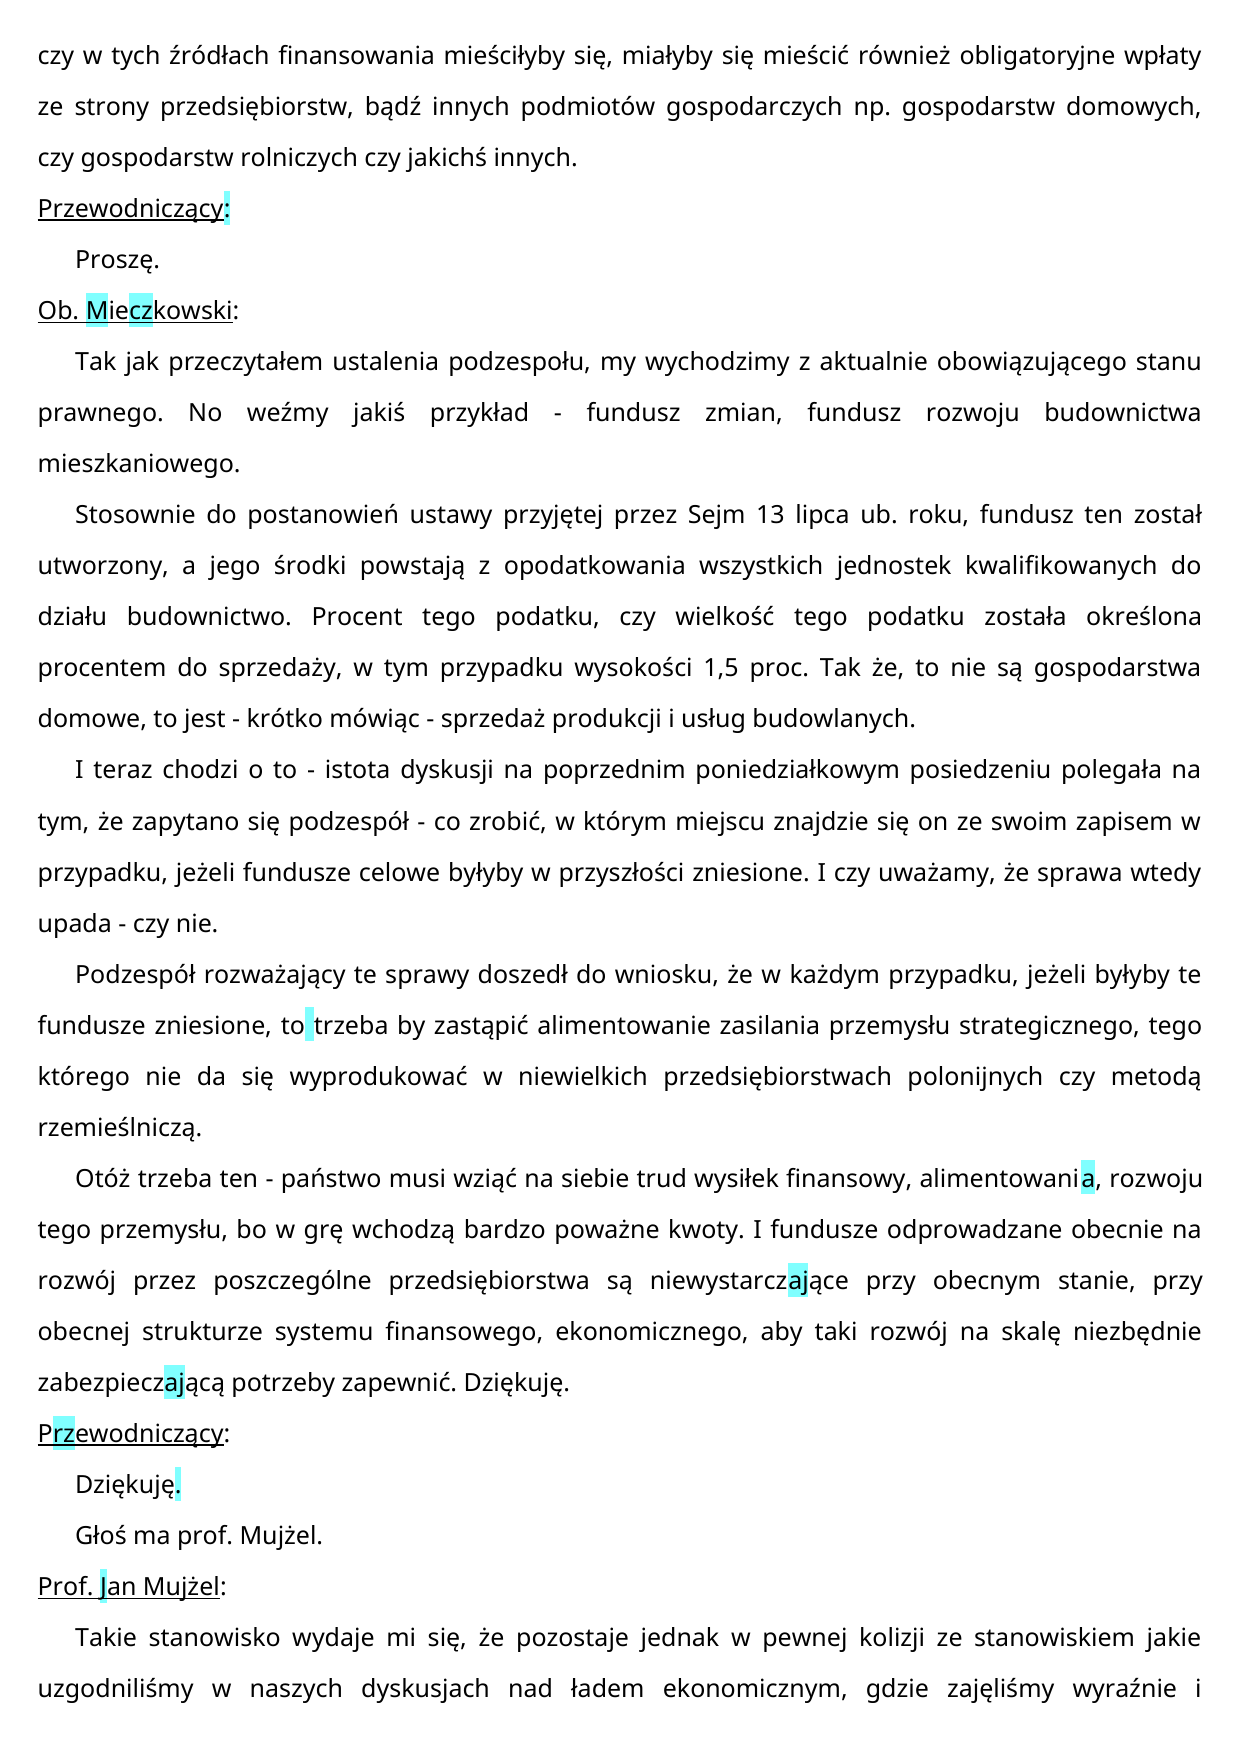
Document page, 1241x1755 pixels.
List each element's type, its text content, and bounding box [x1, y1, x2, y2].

text Podzespół rozważający te sprawy doszedł do wniosku, że w każdym przypadku, jeżeli byłyby te fundusze zniesione, to trzeba by zastąpić alimentowanie zasilania przemysłu strategicznego, tego którego nie da się wyprodukować w niewielkich przedsiębiorstwach polonijnych czy metodą rzemieślniczą. [37, 956, 1203, 1143]
text I teraz chodzi o to - istota dyskusji na poprzednim poniedziałkowym posiedzeniu polegała na tym, że zapytano się podzespół - co zrobić, w którym miejscu znajdzie się on ze swoim zapisem w przypadku, jeżeli fundusze celowe byłyby w przyszłości zniesione. I czy uważamy, że sprawa wtedy upada - czy nie. [37, 752, 1203, 939]
text Takie stanowisko wydaje mi się, że pozostaje jednak w pewnej kolizji ze stanowiskiem jakie uzgodniliśmy w naszych dyskusjach nad ładem ekonomicznym, gdzie zajęliśmy wyraźnie i [37, 1620, 1203, 1705]
text Ob. Mieczkowski: [37, 293, 1203, 327]
text Tak jak przeczytałem ustalenia podzespołu, my wychodzimy z aktualnie obowiązującego stanu prawnego. No weźmy jakiś przykład - fundusz zmian, fundusz rozwoju budownictwa mieszkaniowego. [37, 344, 1203, 480]
text Proszę. [37, 242, 1203, 276]
text Głoś ma prof. Mujżel. [37, 1518, 1203, 1552]
text Przewodniczący: [37, 1416, 1203, 1450]
text Dziękuję. [37, 1467, 1203, 1501]
text Przewodniczący: [37, 191, 1203, 225]
text Otóż trzeba ten - państwo musi wziąć na siebie trud wysiłek finansowy, alimentowania, rozwoju tego przemysłu, bo w grę wchodzą bardzo poważne kwoty. I fundusze odprowadzane obecnie na rozwój przez poszczególne przedsiębiorstwa są niewystarczające przy obecnym stanie, przy obecnej strukturze systemu finansowego, ekonomicznego, aby taki rozwój na skalę niezbędnie zabezpieczającą potrzeby zapewnić. Dziękuję. [37, 1160, 1203, 1399]
text Stosownie do postanowień ustawy przyjętej przez Sejm 13 lipca ub. roku, fundusz ten został utworzony, a jego środki powstają z opodatkowania wszystkich jednostek kwalifikowanych do działu budownictwo. Procent tego podatku, czy wielkość tego podatku została określona procentem do sprzedaży, w tym przypadku wysokości 1,5 proc. Tak że, to nie są gospodarstwa domowe, to jest - krótko mówiąc - sprzedaż produkcji i usług budowlanych. [37, 497, 1203, 735]
text czy w tych źródłach finansowania mieściłyby się, miałyby się mieścić również obligatoryjne wpłaty ze strony przedsiębiorstw, bądź innych podmiotów gospodarczych np. gospodarstw domowych, czy gospodarstw rolniczych czy jakichś innych. [37, 37, 1203, 174]
text Prof. Jan Mujżel: [37, 1569, 1203, 1603]
